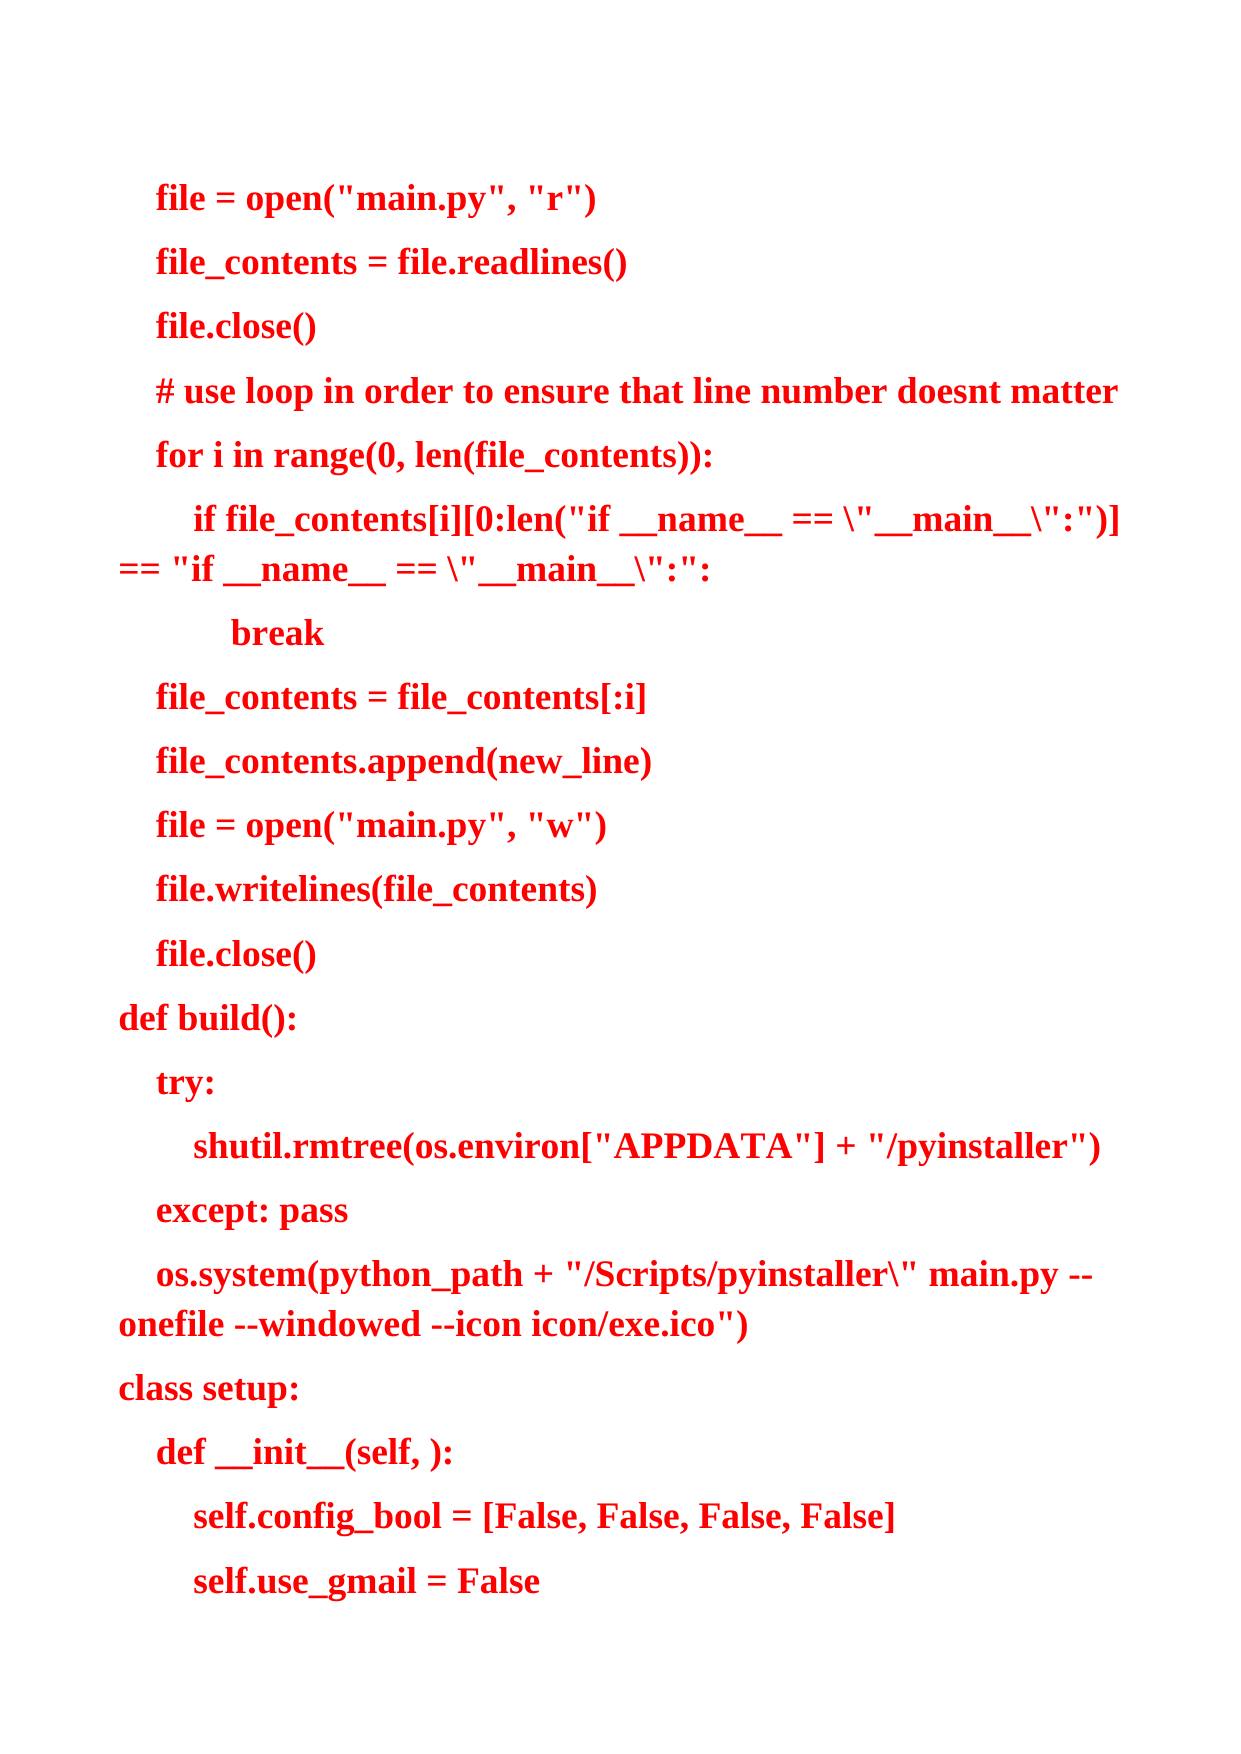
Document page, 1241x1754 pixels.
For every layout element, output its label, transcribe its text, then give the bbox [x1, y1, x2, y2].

text try: [118, 1059, 1122, 1102]
text file_contents = file_contents[:i] [118, 674, 1122, 717]
text file = open("main.py", "w") [118, 803, 1122, 846]
text for i in range(0, len(file_contents)): [118, 432, 1122, 475]
text def build(): [118, 995, 1122, 1038]
text if file_contents[i][0:len("if __name__ == \"__main__\":")] == "if __name__ == \"__main__\":": [118, 496, 1122, 589]
text def __init__(self, ): [118, 1430, 1122, 1473]
text file.writelines(file_contents) [118, 867, 1122, 910]
text # use loop in order to ensure that line number doesnt matter [118, 368, 1122, 411]
text file_contents.append(new_line) [118, 738, 1122, 782]
text break [118, 610, 1122, 653]
text except: pass [118, 1188, 1122, 1231]
text file.close() [118, 931, 1122, 974]
text shutil.rmtree(os.environ["APPDATA"] + "/pyinstaller") [118, 1123, 1122, 1167]
text os.system(python_path + "/Scripts/pyinstaller\" main.py --onefile --windowed --icon icon/exe.ico") [118, 1252, 1122, 1344]
text self.use_gmail = False [118, 1558, 1122, 1601]
text file_contents = file.readlines() [118, 240, 1122, 283]
text file.close() [118, 304, 1122, 347]
text self.config_bool = [False, False, False, False] [118, 1494, 1122, 1537]
text class setup: [118, 1366, 1122, 1409]
text file = open("main.py", "r") [118, 176, 1122, 219]
